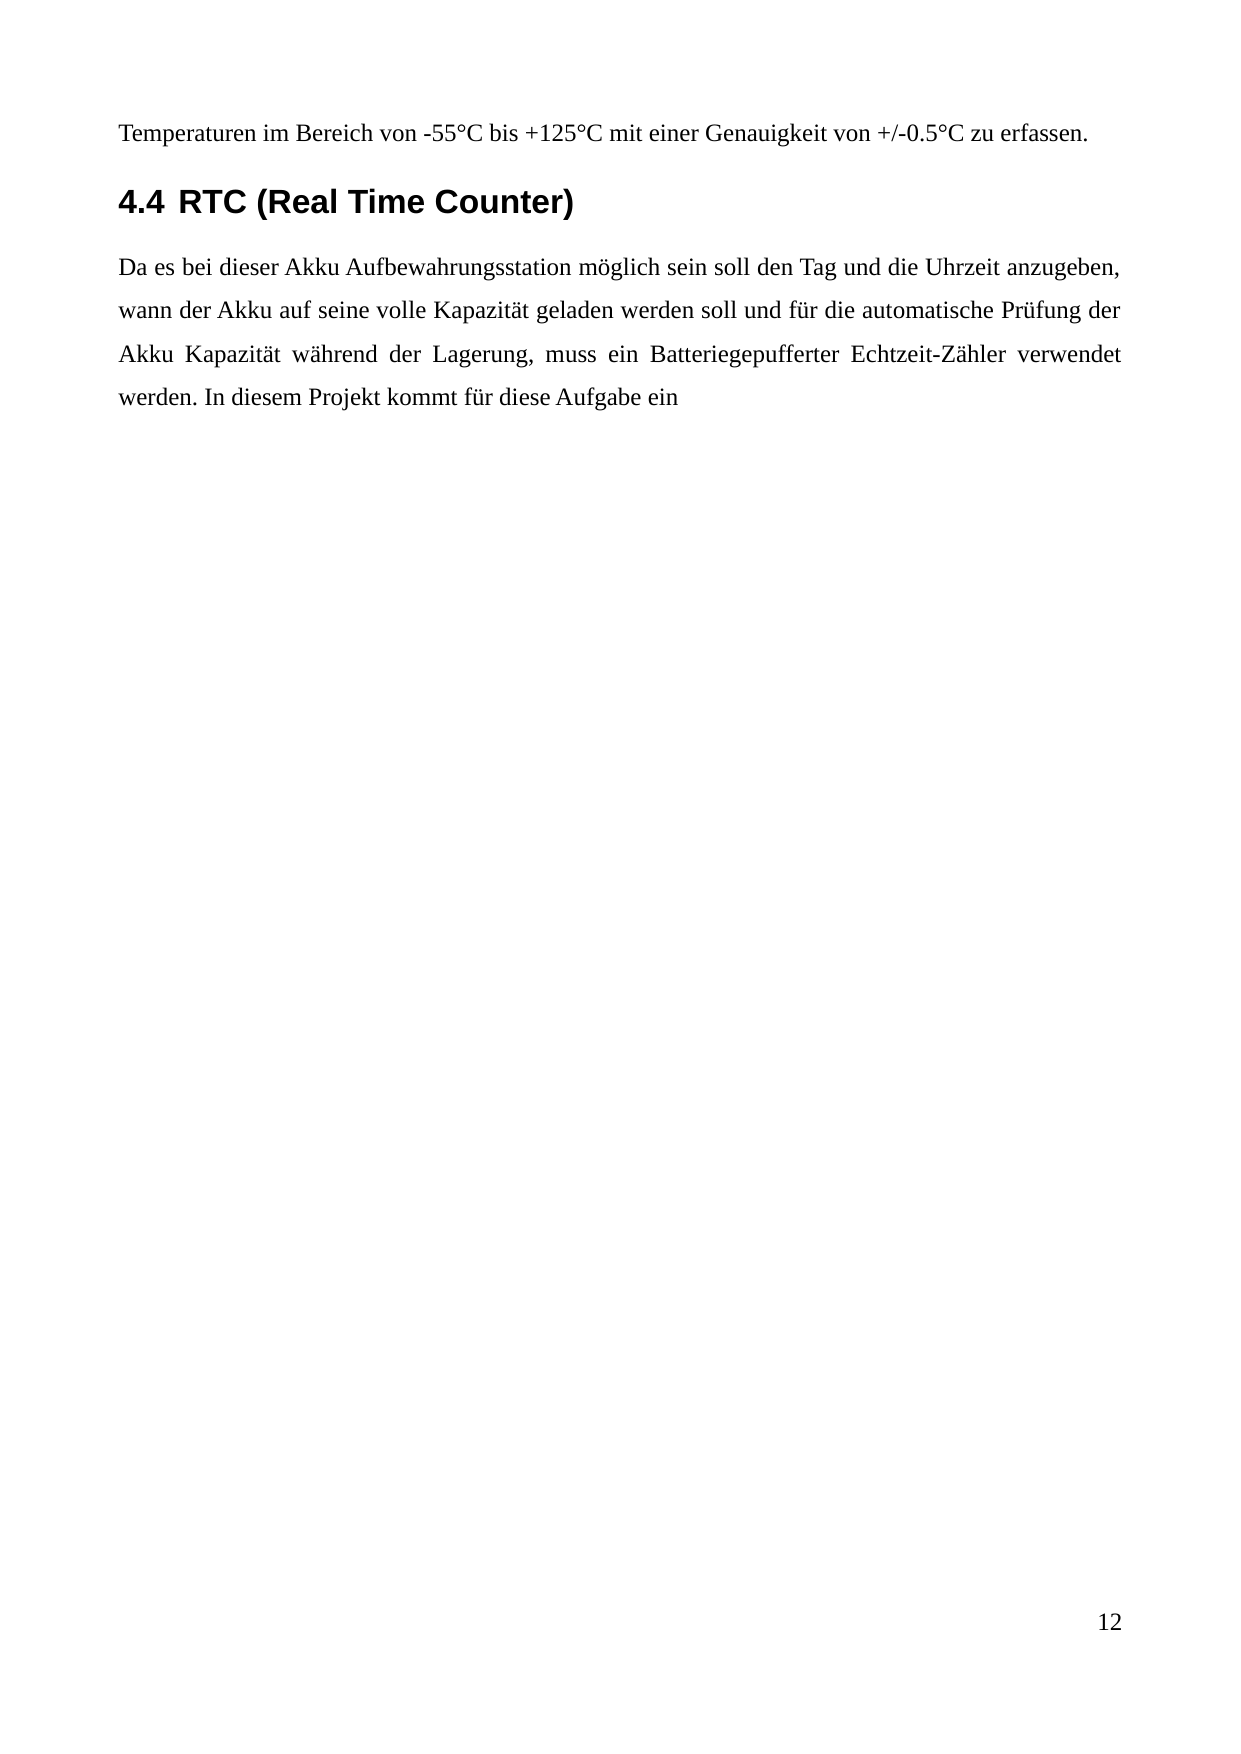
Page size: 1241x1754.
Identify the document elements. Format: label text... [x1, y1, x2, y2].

text Da es bei dieser Akku Aufbewahrungsstation möglich sein soll den Tag und die Uhrzeit anzugeben, wann der Akku auf seine volle Kapazität geladen werden soll und für die automatische Prüfung der Akku Kapazität während der Lagerung, muss ein Batteriegepufferter Echtzeit-Zähler verwendet werden. In diesem Projekt kommt für diese Aufgabe ein [118, 252, 1122, 411]
subtitle RTC (Real Time Counter) [118, 182, 1122, 221]
text Temperaturen im Bereich von -55°C bis +125°C mit einer Genauigkeit von +/-0.5°C zu erfassen. [118, 118, 1122, 147]
